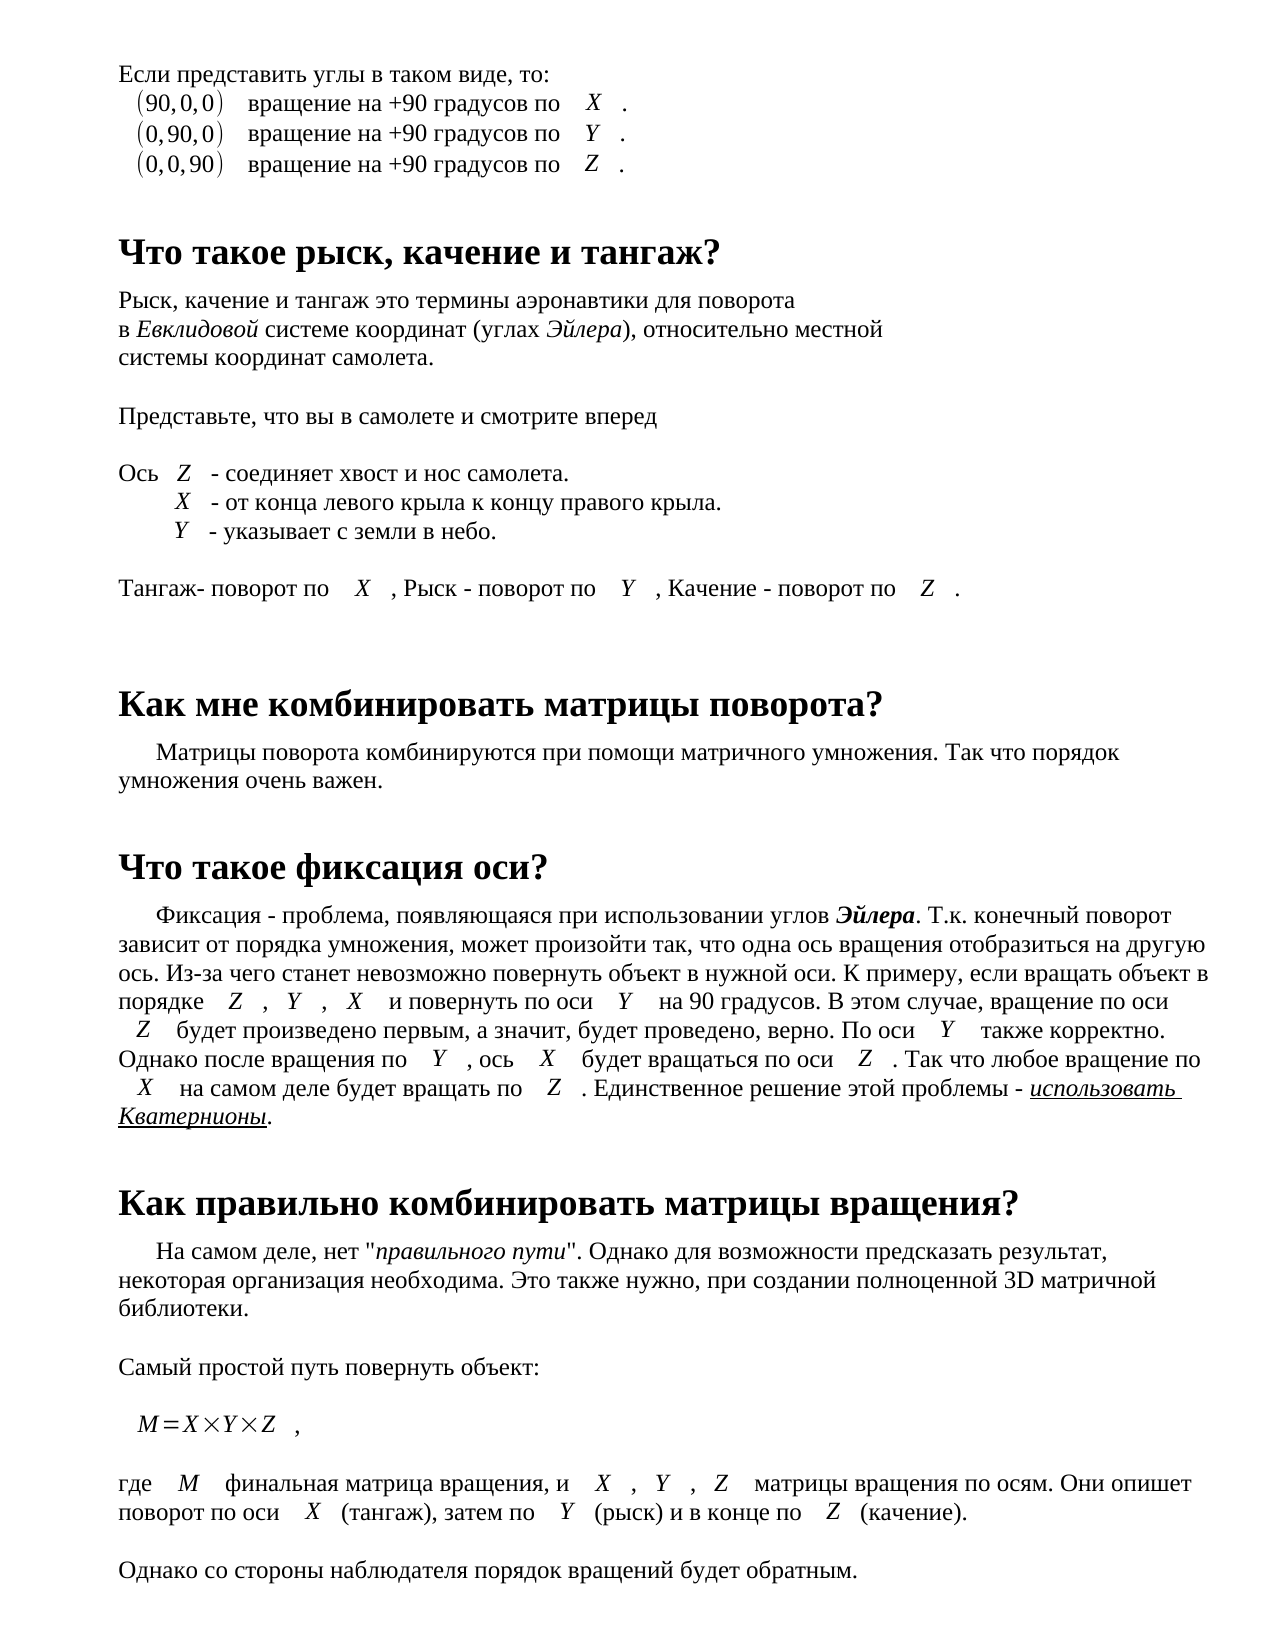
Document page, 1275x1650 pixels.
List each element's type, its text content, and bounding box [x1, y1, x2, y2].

text Рыск, качение и тангаж это термины аэронавтики для поворота в Евклидовой системе координат (углах Эйлера), относительно местной системы координат самолета. [118, 285, 1216, 371]
text На самом деле, нет "правильного пути". Однако для возможности предсказать результат, некоторая организация необходима. Это также нужно, при создании полноценной 3D матричной библиотеки. [118, 1236, 1216, 1322]
text где финальная матрица вращения, и ,, матрицы вращения по осям. Они опишет поворот по оси (тангаж), затем по (рыск) и в конце по (качение). [118, 1468, 1216, 1526]
text Если представить углы в таком виде, то: вращение на +90 градусов по . вращение на +90 градусов по . вращение на +90 градусов по . [118, 59, 1216, 179]
text Представьте, что вы в самолете и смотрите вперед Ось- соединяет хвост и нос самолета. - от конца левого крыла к концу правого крыла. - указывает с земли в небо. Тангаж- поворот по , Рыск - поворот по , Качение - поворот по . [118, 401, 1216, 631]
subtitle Что такое фиксация оси? [118, 844, 1216, 888]
text Однако со стороны наблюдателя порядок вращений будет обратным. [118, 1555, 1216, 1584]
text , [118, 1410, 1216, 1439]
text Фиксация - проблема, появляющаяся при использовании углов Эйлера. Т.к. конечный поворот зависит от порядка умножения, может произойти так, что одна ось вращения отобразиться на другую ось. Из-за чего станет невозможно повернуть объект в нужной оси. К примеру, если вращать объект в порядке ,, и повернуть по оси на 90 градусов. В этом случае, вращение по оси будет произведено первым, а значит, будет проведено, верно. По оси также корректно. Однако после вращения по , ось будет вращаться по оси . Так что любое вращение по на самом деле будет вращать по . Единственное решение этой проблемы - использовать Кватернионы. [118, 900, 1216, 1130]
text Самый простой путь повернуть объект: [118, 1352, 1216, 1381]
subtitle Что такое рыск, качение и тангаж? [118, 229, 1216, 272]
text Матрицы поворота комбинируются при помощи матричного умножения. Так что порядок умножения очень важен. [118, 737, 1216, 794]
subtitle Как правильно комбинировать матрицы вращения? [118, 1180, 1216, 1223]
subtitle Как мне комбинировать матрицы поворота? [118, 681, 1216, 724]
